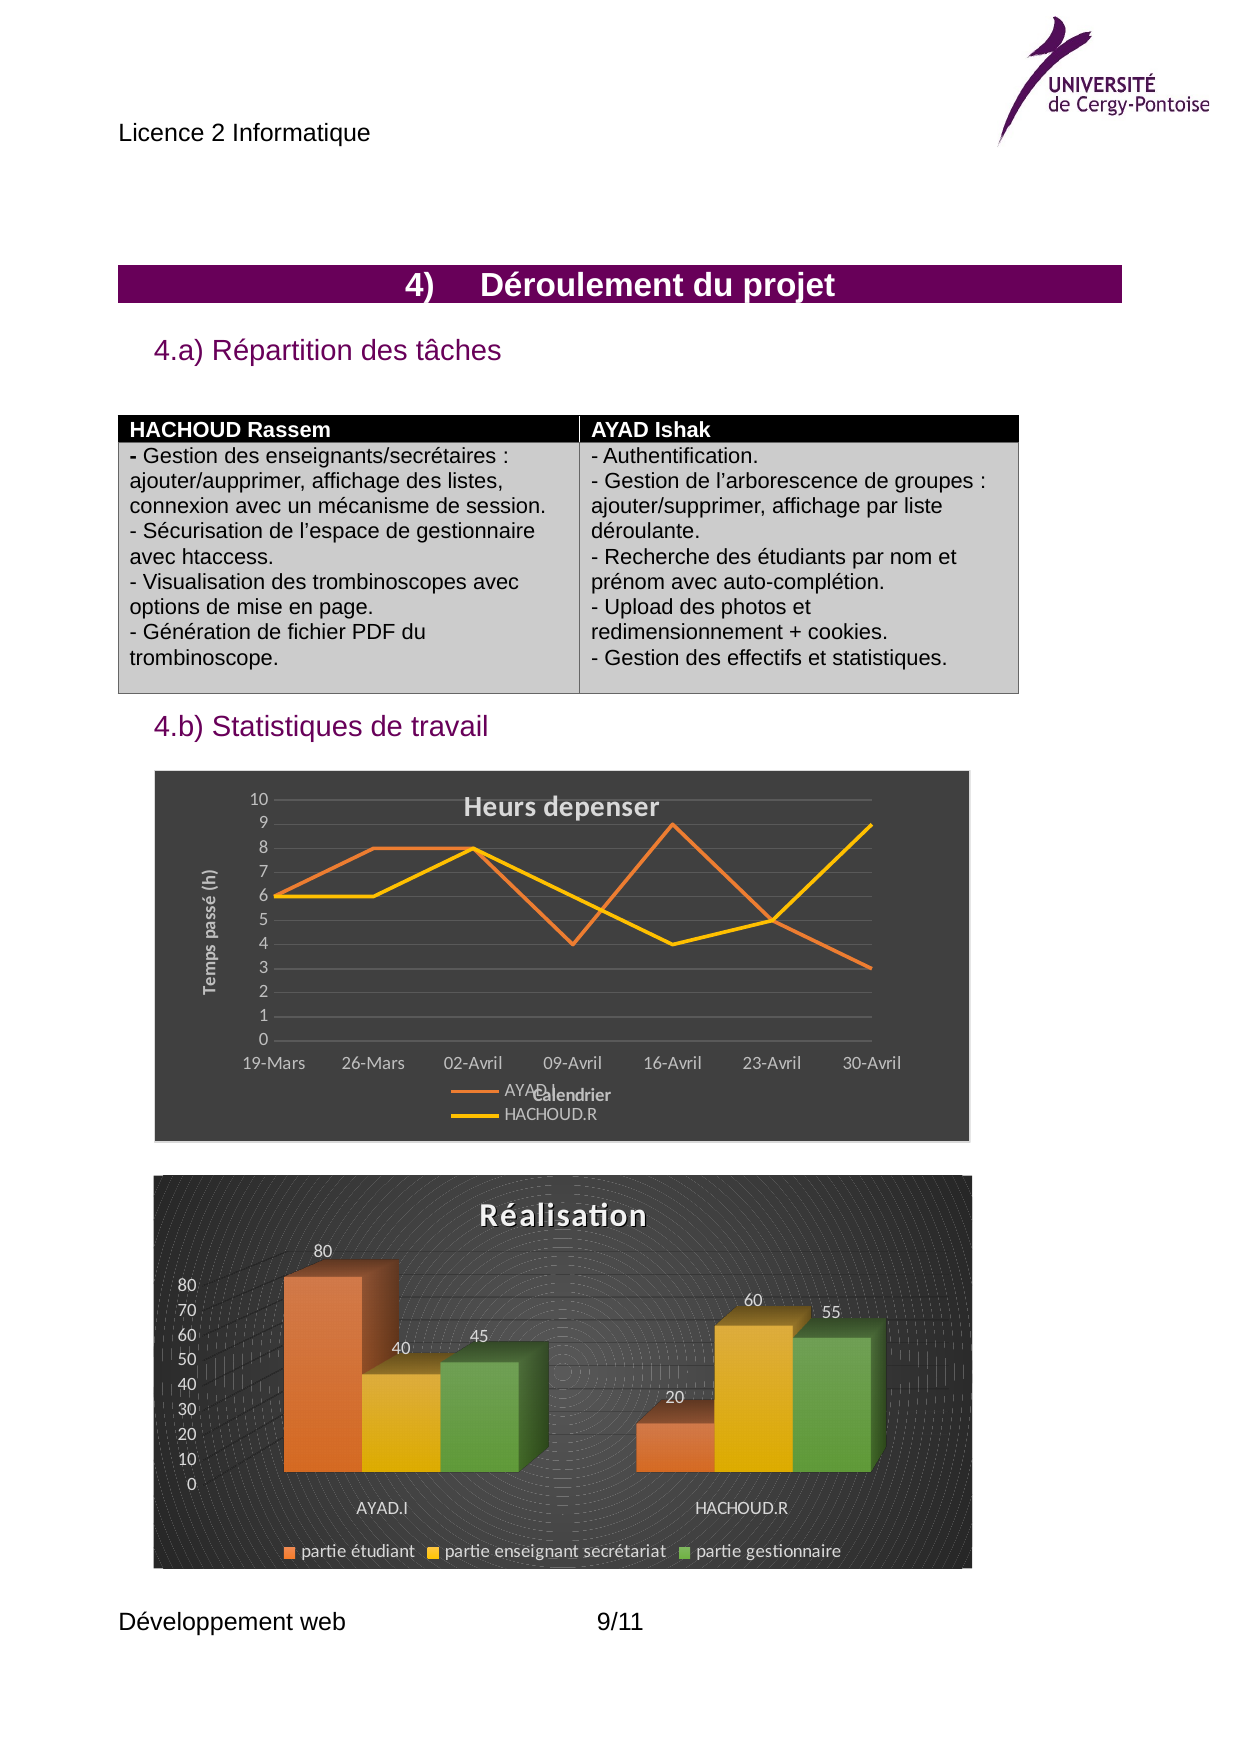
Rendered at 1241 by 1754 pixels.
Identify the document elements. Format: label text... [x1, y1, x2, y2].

subtitle 4.a) Répartition des tâches [153, 333, 1122, 366]
table_header HACHOUD Rassem [119, 416, 579, 442]
table_cell - Gestion des enseignants/secrétaires : ajouter/aupprimer, affichage des listes, connexion avec un mécanisme de session. - Sécurisation de l’espace de gestionnaire avec htaccess. - Visualisation des trombinoscopes avec options de mise en page. - Génération de fichier PDF du trombinoscope. [119, 443, 579, 693]
table_header AYAD Ishak [580, 416, 1018, 442]
picture [997, 16, 1210, 148]
table_cell - Authentification. - Gestion de l’arborescence de groupes : ajouter/supprimer, affichage par liste déroulante. - Recherche des étudiants par nom et prénom avec auto-complétion. - Upload des photos et redimensionnement + cookies. - Gestion des effectifs et statistiques. [580, 443, 1018, 693]
subtitle Déroulement du projet [118, 265, 1122, 303]
subtitle 4.b) Statistiques de travail [153, 709, 1122, 742]
